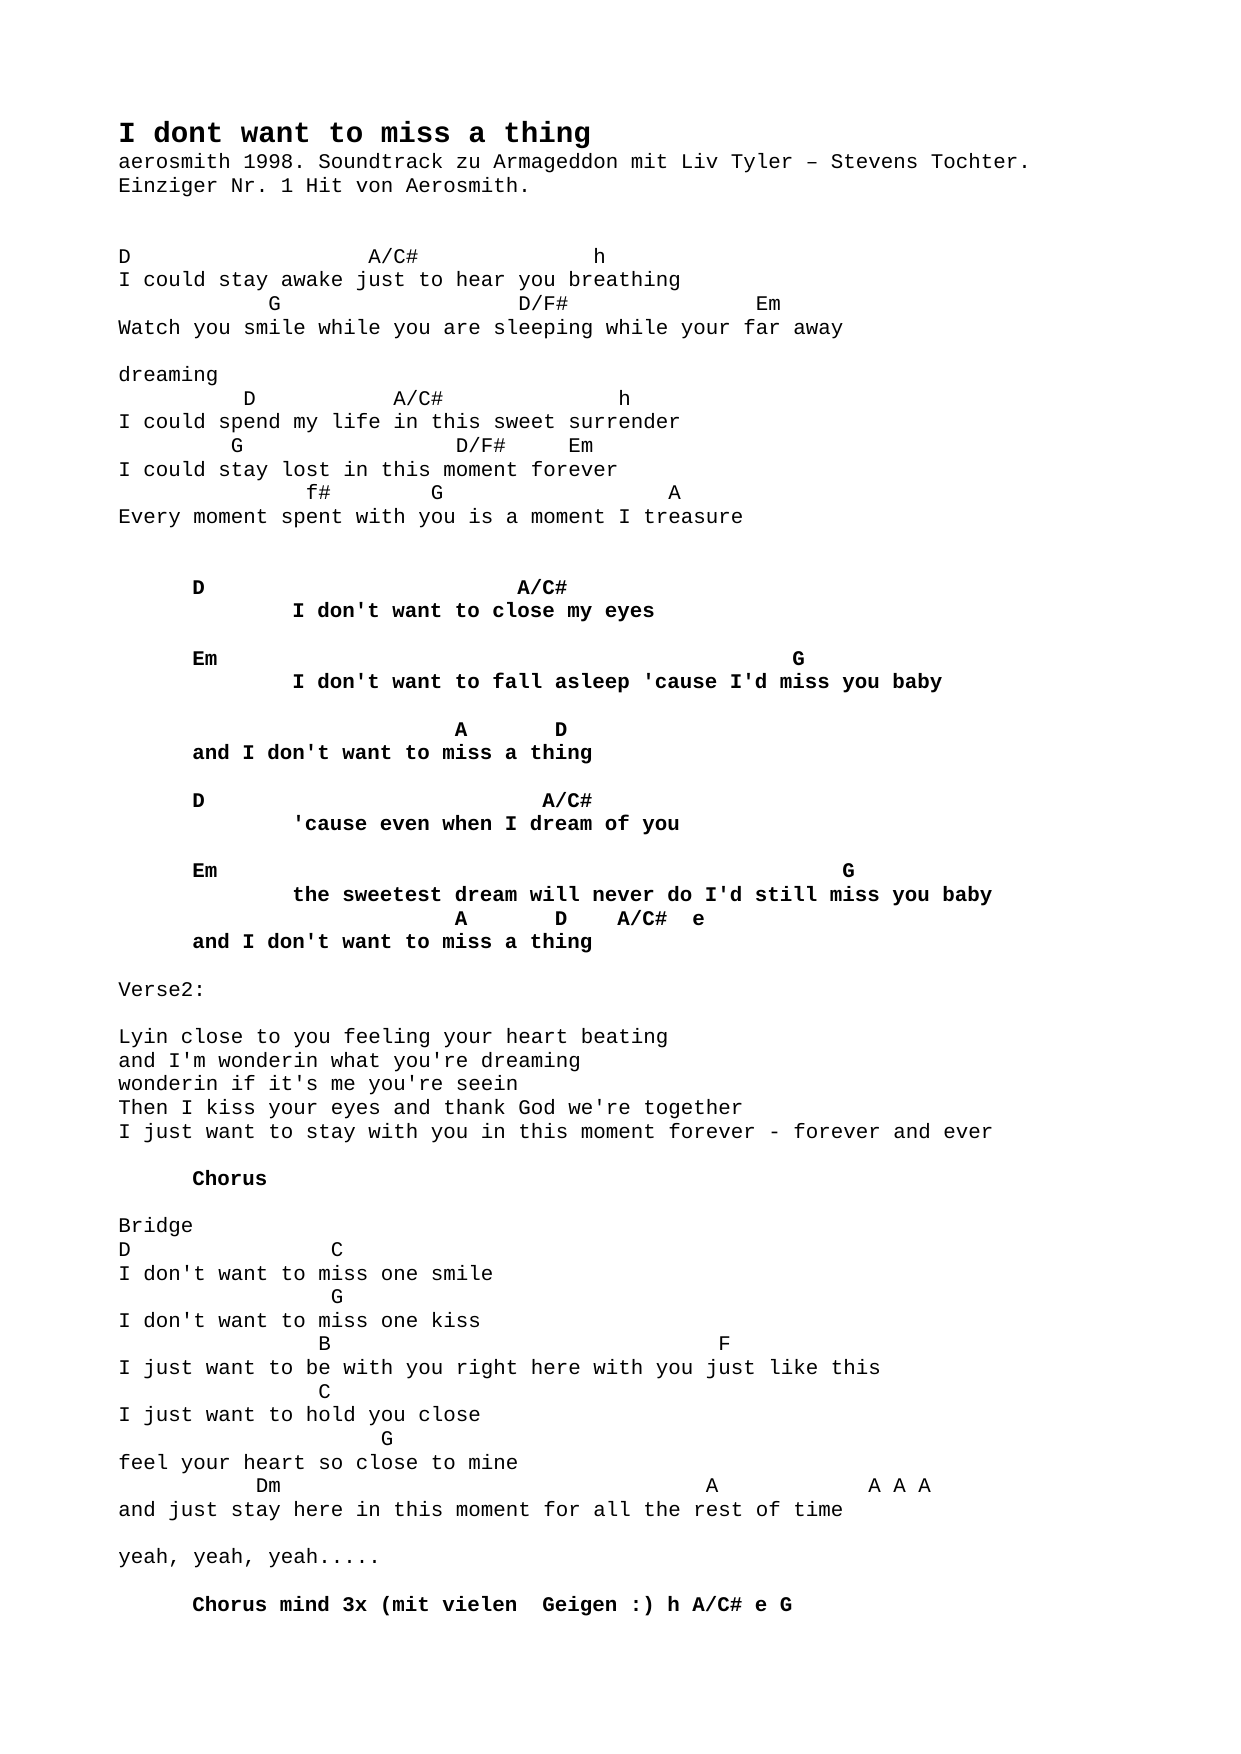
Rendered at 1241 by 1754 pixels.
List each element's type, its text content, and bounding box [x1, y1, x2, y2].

text G D/F# Em [118, 293, 1122, 317]
text Em G [192, 861, 1122, 884]
text aerosmith 1998. Soundtrack zu Armageddon mit Liv Tyler – Stevens Tochter. Einziger Nr. 1 Hit von Aerosmith. [118, 151, 1122, 198]
text I don't want to close my eyes [192, 600, 1122, 624]
text Lyin close to you feeling your heart beating [118, 1026, 1122, 1050]
text I could stay lost in this moment forever [118, 458, 1122, 482]
text Dm A A A A [118, 1475, 1122, 1499]
text Watch you smile while you are sleeping while your far away [118, 317, 1122, 340]
text I don't want to miss one smile [118, 1262, 1122, 1286]
text Chorus [192, 1168, 1122, 1192]
text Chorus mind 3x (mit vielen Geigen :) h A/C# e G [192, 1593, 1122, 1617]
text G [118, 1286, 1122, 1310]
text D A/C# [192, 789, 1122, 813]
text D A/C# h [118, 246, 1122, 269]
text A D [192, 719, 1122, 742]
text and I'm wonderin what you're dreaming [118, 1050, 1122, 1073]
text wonderin if it's me you're seein [118, 1073, 1122, 1097]
text I dont want to miss a thing [118, 118, 1122, 151]
text I could spend my life in this sweet surrender [118, 411, 1122, 435]
text B F [118, 1333, 1122, 1357]
text A D A/C# e [192, 908, 1122, 931]
text I could stay awake just to hear you breathing [118, 269, 1122, 293]
text the sweetest dream will never do I'd still miss you baby [192, 884, 1122, 908]
text and I don't want to miss a thing [192, 742, 1122, 766]
text Em G [192, 648, 1122, 671]
text Every moment spent with you is a moment I treasure [118, 506, 1122, 529]
text Verse2: [118, 979, 1122, 1002]
text I just want to stay with you in this moment forever - forever and ever [118, 1121, 1122, 1144]
text I don't want to fall asleep 'cause I'd miss you baby [192, 671, 1122, 695]
text Bridge [118, 1215, 1122, 1239]
text feel your heart so close to mine [118, 1452, 1122, 1475]
text yeah, yeah, yeah..... [118, 1546, 1122, 1570]
text 'cause even when I dream of you [192, 813, 1122, 837]
text G [118, 1428, 1122, 1452]
text and just stay here in this moment for all the rest of time [118, 1499, 1122, 1523]
text and I don't want to miss a thing [192, 931, 1122, 955]
text I just want to be with you right here with you just like this [118, 1357, 1122, 1381]
text dreaming [118, 364, 1122, 388]
text D A/C# h [118, 388, 1122, 411]
text I don't want to miss one kiss [118, 1310, 1122, 1333]
text D A/C# [192, 577, 1122, 600]
text I just want to hold you close [118, 1404, 1122, 1428]
text G D/F# Em [118, 435, 1122, 458]
text D C [118, 1239, 1122, 1262]
text f# G A [118, 482, 1122, 506]
text C [118, 1381, 1122, 1404]
text Then I kiss your eyes and thank God we're together [118, 1097, 1122, 1121]
